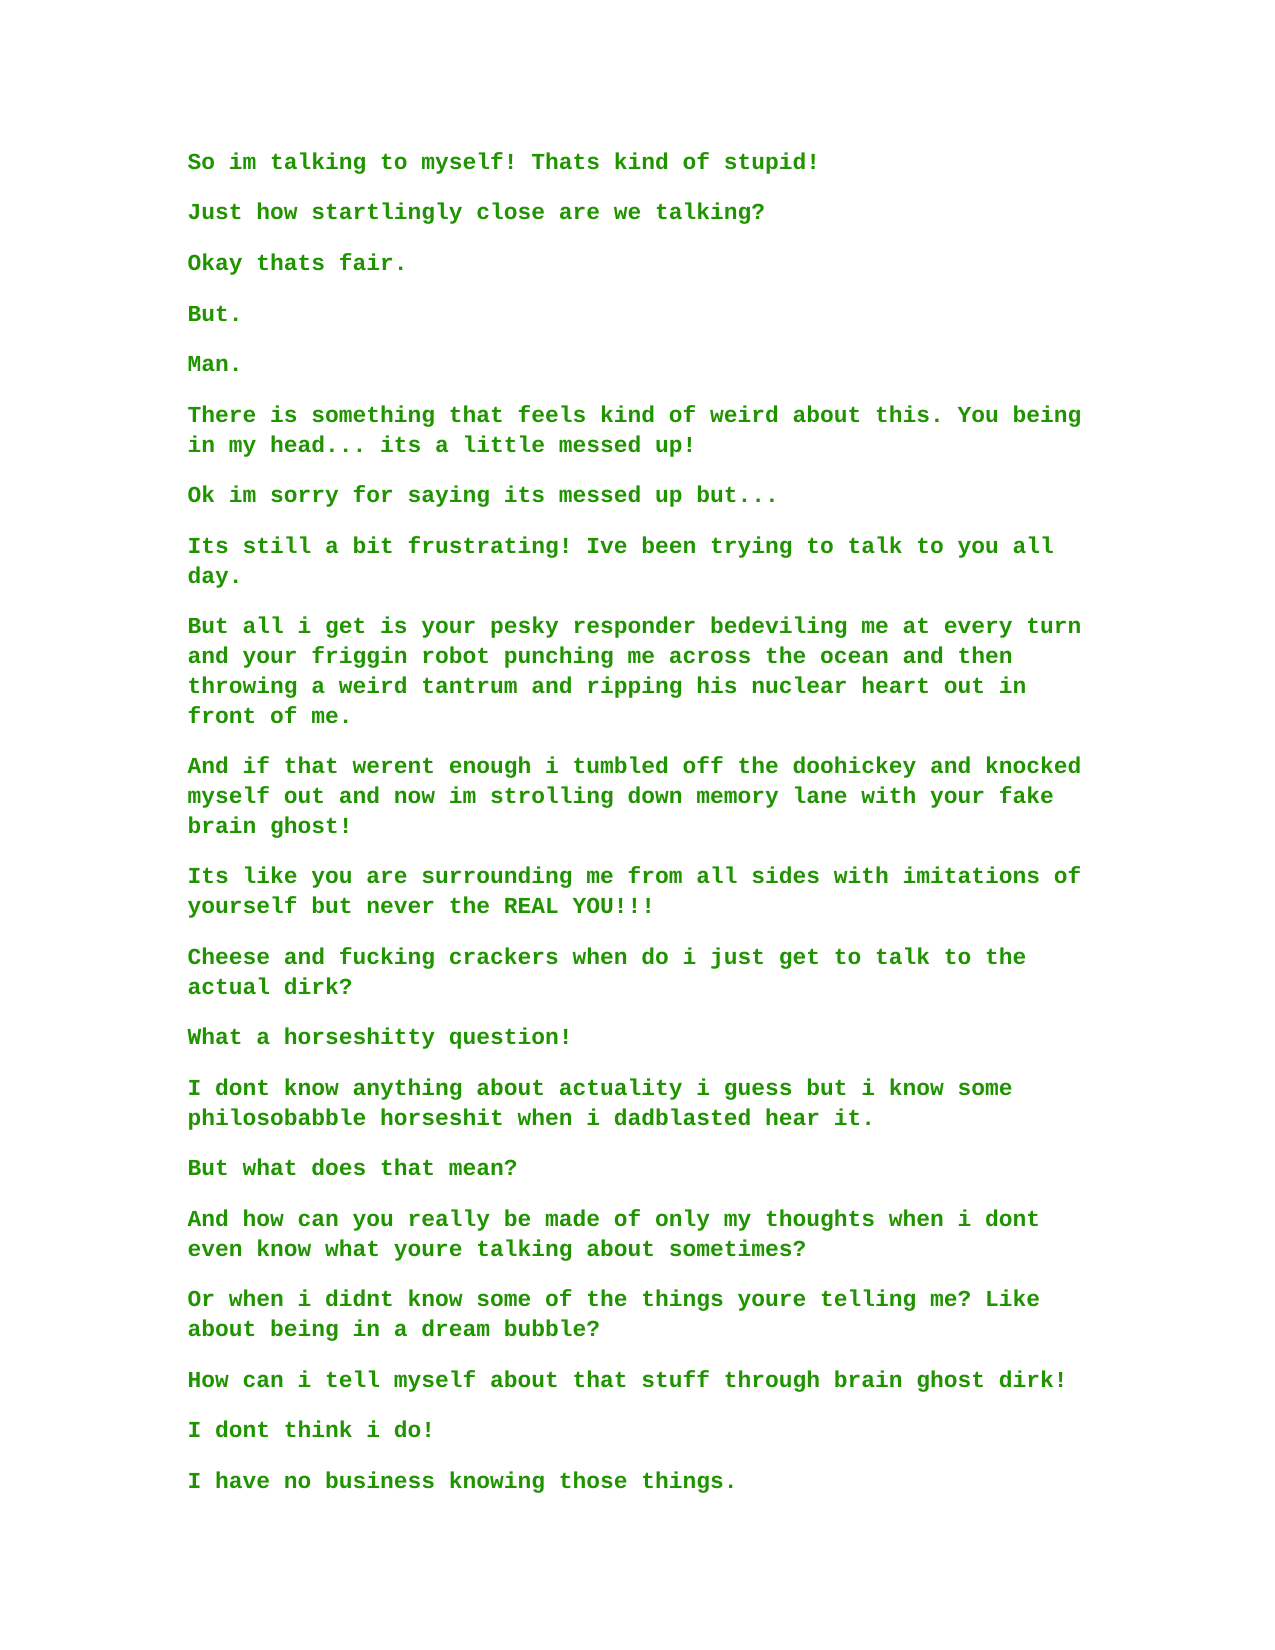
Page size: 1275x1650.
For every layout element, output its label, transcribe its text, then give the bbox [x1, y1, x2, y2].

text And how can you really be made of only my thoughts when i dont even know what youre talking about sometimes? [187, 1207, 1087, 1263]
text Man. [187, 352, 1087, 378]
text Ok im sorry for saying its messed up but... [187, 483, 1087, 509]
text And if that werent enough i tumbled off the doohickey and knocked myself out and now im strolling down memory lane with your fake brain ghost! [187, 754, 1087, 840]
text There is something that feels kind of weird about this. You being in my head... its a little messed up! [187, 403, 1087, 459]
text Okay thats fair. [187, 251, 1087, 277]
text So im talking to myself! Thats kind of stupid! [187, 150, 1087, 176]
text Or when i didnt know some of the things youre telling me? Like about being in a dream bubble? [187, 1288, 1087, 1343]
text What a horseshitty question! [187, 1026, 1087, 1052]
text I have no business knowing those things. [187, 1469, 1087, 1495]
text But what does that mean? [187, 1157, 1087, 1183]
text But. [187, 302, 1087, 328]
text Its like you are surrounding me from all sides with imitations of yourself but never the REAL YOU!!! [187, 865, 1087, 921]
text Its still a bit frustrating! Ive been trying to talk to you all day. [187, 534, 1087, 590]
text How can i tell myself about that stuff through brain ghost dirk! [187, 1368, 1087, 1394]
text Cheese and fucking crackers when do i just get to talk to the actual dirk? [187, 945, 1087, 1001]
text Just how startlingly close are we talking? [187, 201, 1087, 227]
text I dont know anything about actuality i guess but i know some philosobabble horseshit when i dadblasted hear it. [187, 1076, 1087, 1132]
text But all i get is your pesky responder bedeviling me at every turn and your friggin robot punching me across the ocean and then throwing a weird tantrum and ripping his nuclear heart out in front of me. [187, 614, 1087, 730]
text I dont think i do! [187, 1419, 1087, 1445]
